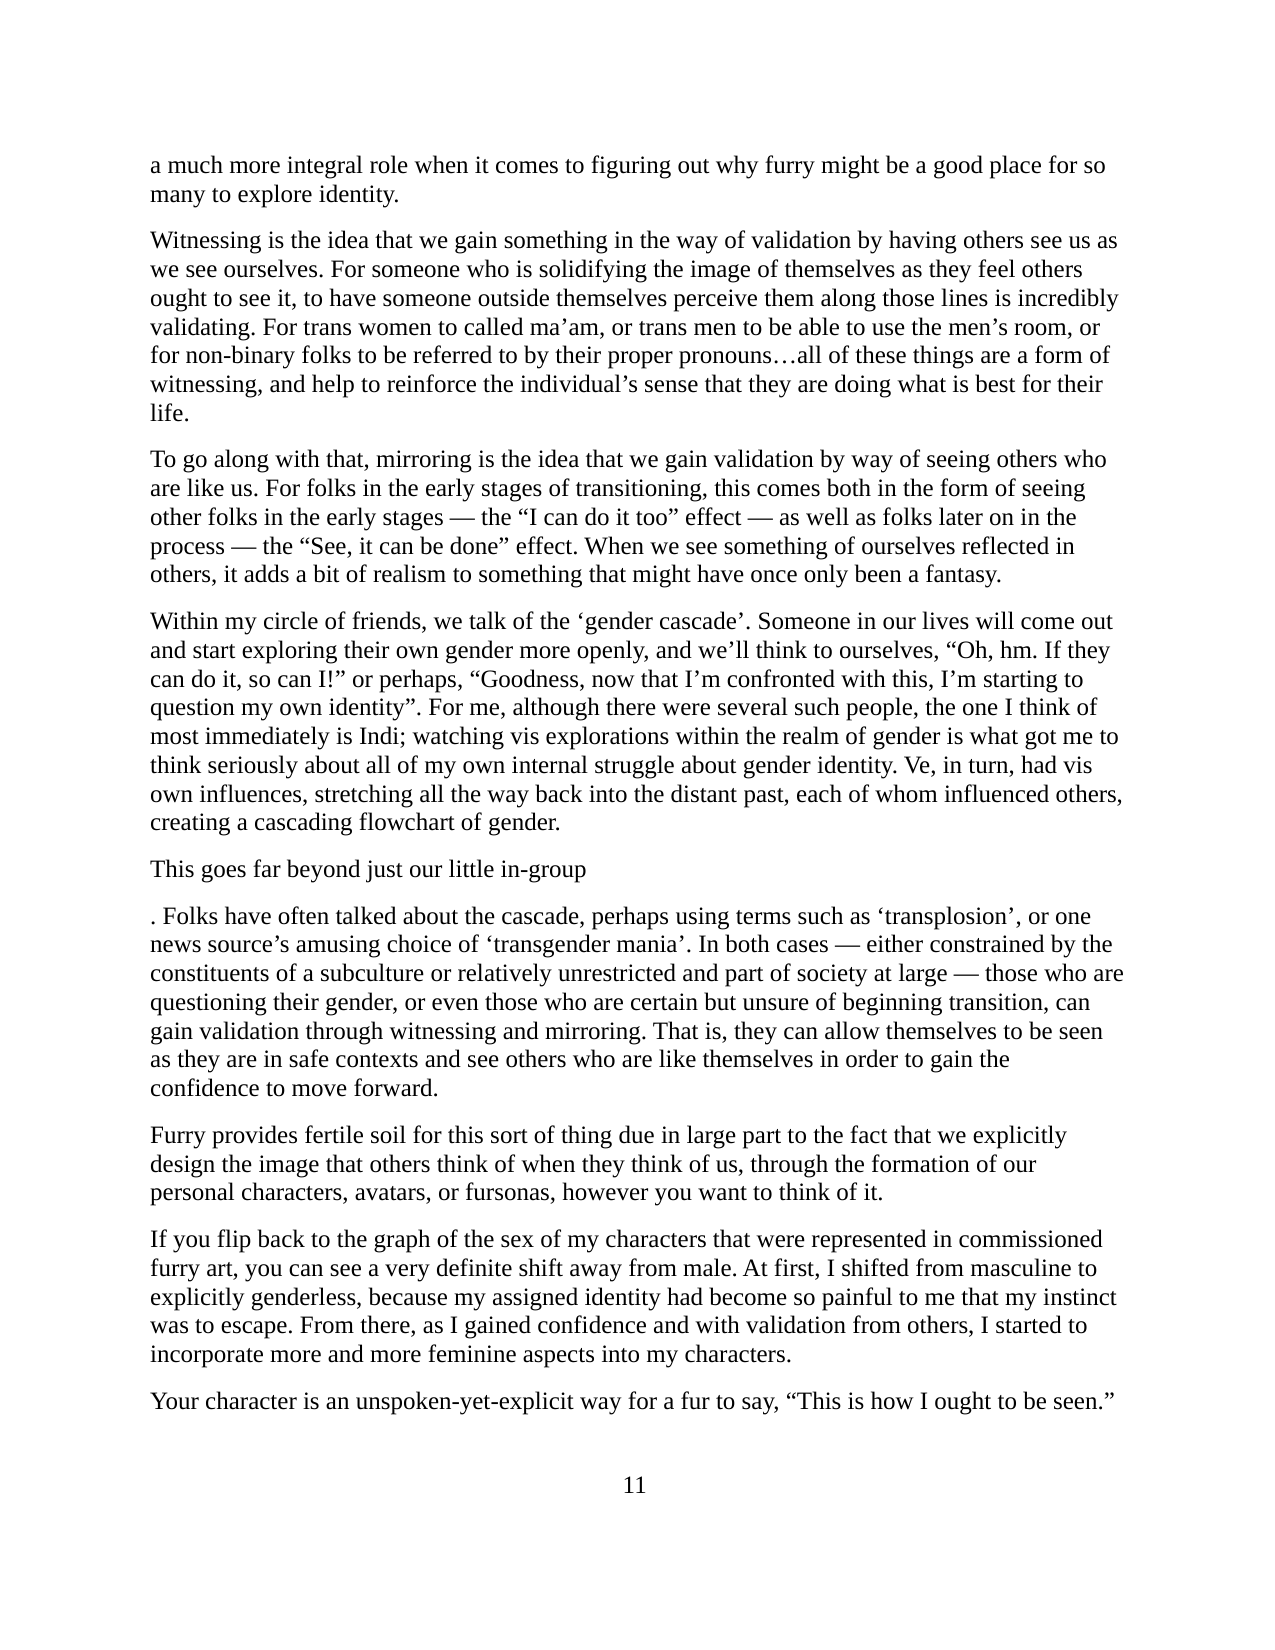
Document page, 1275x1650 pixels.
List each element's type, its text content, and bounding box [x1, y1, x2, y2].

text . Folks have often talked about the cascade, perhaps using terms such as ‘transplosion’, or one news source’s amusing choice of ‘transgender mania’. In both cases — either constrained by the constituents of a subculture or relatively unrestricted and part of society at large — those who are questioning their gender, or even those who are certain but unsure of beginning transition, can gain validation through witnessing and mirroring. That is, they can allow themselves to be seen as they are in safe contexts and see others who are like themselves in order to gain the confidence to move forward. [150, 901, 1125, 1102]
text Witnessing is the idea that we gain something in the way of validation by having others see us as we see ourselves. For someone who is solidifying the image of themselves as they feel others ought to see it, to have someone outside themselves perceive them along those lines is incredibly validating. For trans women to called ma’am, or trans men to be able to use the men’s room, or for non-binary folks to be referred to by their proper pronouns…all of these things are a form of witnessing, and help to reinforce the individual’s sense that they are doing what is best for their life. [150, 225, 1125, 427]
text Within my circle of friends, we talk of the ‘gender cascade’. Someone in our lives will come out and start exploring their own gender more openly, and we’ll think to ourselves, “Oh, hm. If they can do it, so can I!” or perhaps, “Goodness, now that I’m confronted with this, I’m starting to question my own identity”. For me, although there were several such people, the one I think of most immediately is Indi; watching vis explorations within the realm of gender is what got me to think seriously about all of my own internal struggle about gender identity. Ve, in turn, had vis own influences, stretching all the way back into the distant past, each of whom influenced others, creating a cascading flowchart of gender. [150, 606, 1125, 836]
text Your character is an unspoken-yet-explicit way for a fur to say, “This is how I ought to be seen.” [150, 1386, 1125, 1414]
text To go along with that, mirroring is the idea that we gain validation by way of seeing others who are like us. For folks in the early stages of transitioning, this comes both in the form of seeing other folks in the early stages — the “I can do it too” effect — as well as folks later on in the process — the “See, it can be done” effect. When we see something of ourselves reflected in others, it adds a bit of realism to something that might have once only been a fantasy. [150, 444, 1125, 588]
text a much more integral role when it comes to figuring out why furry might be a good place for so many to explore identity. [150, 150, 1125, 207]
text If you flip back to the graph of the sex of my characters that were represented in commissioned furry art, you can see a very definite shift away from male. At first, I shifted from masculine to explicitly genderless, because my assigned identity had become so painful to me that my instinct was to escape. From there, as I gained confidence and with validation from others, I started to incorporate more and more feminine aspects into my characters. [150, 1224, 1125, 1368]
text This goes far beyond just our little in-group [150, 854, 1125, 883]
text Furry provides fertile soil for this sort of thing due in large part to the fact that we explicitly design the image that others think of when they think of us, through the formation of our personal characters, avatars, or fursonas, however you want to think of it. [150, 1120, 1125, 1206]
